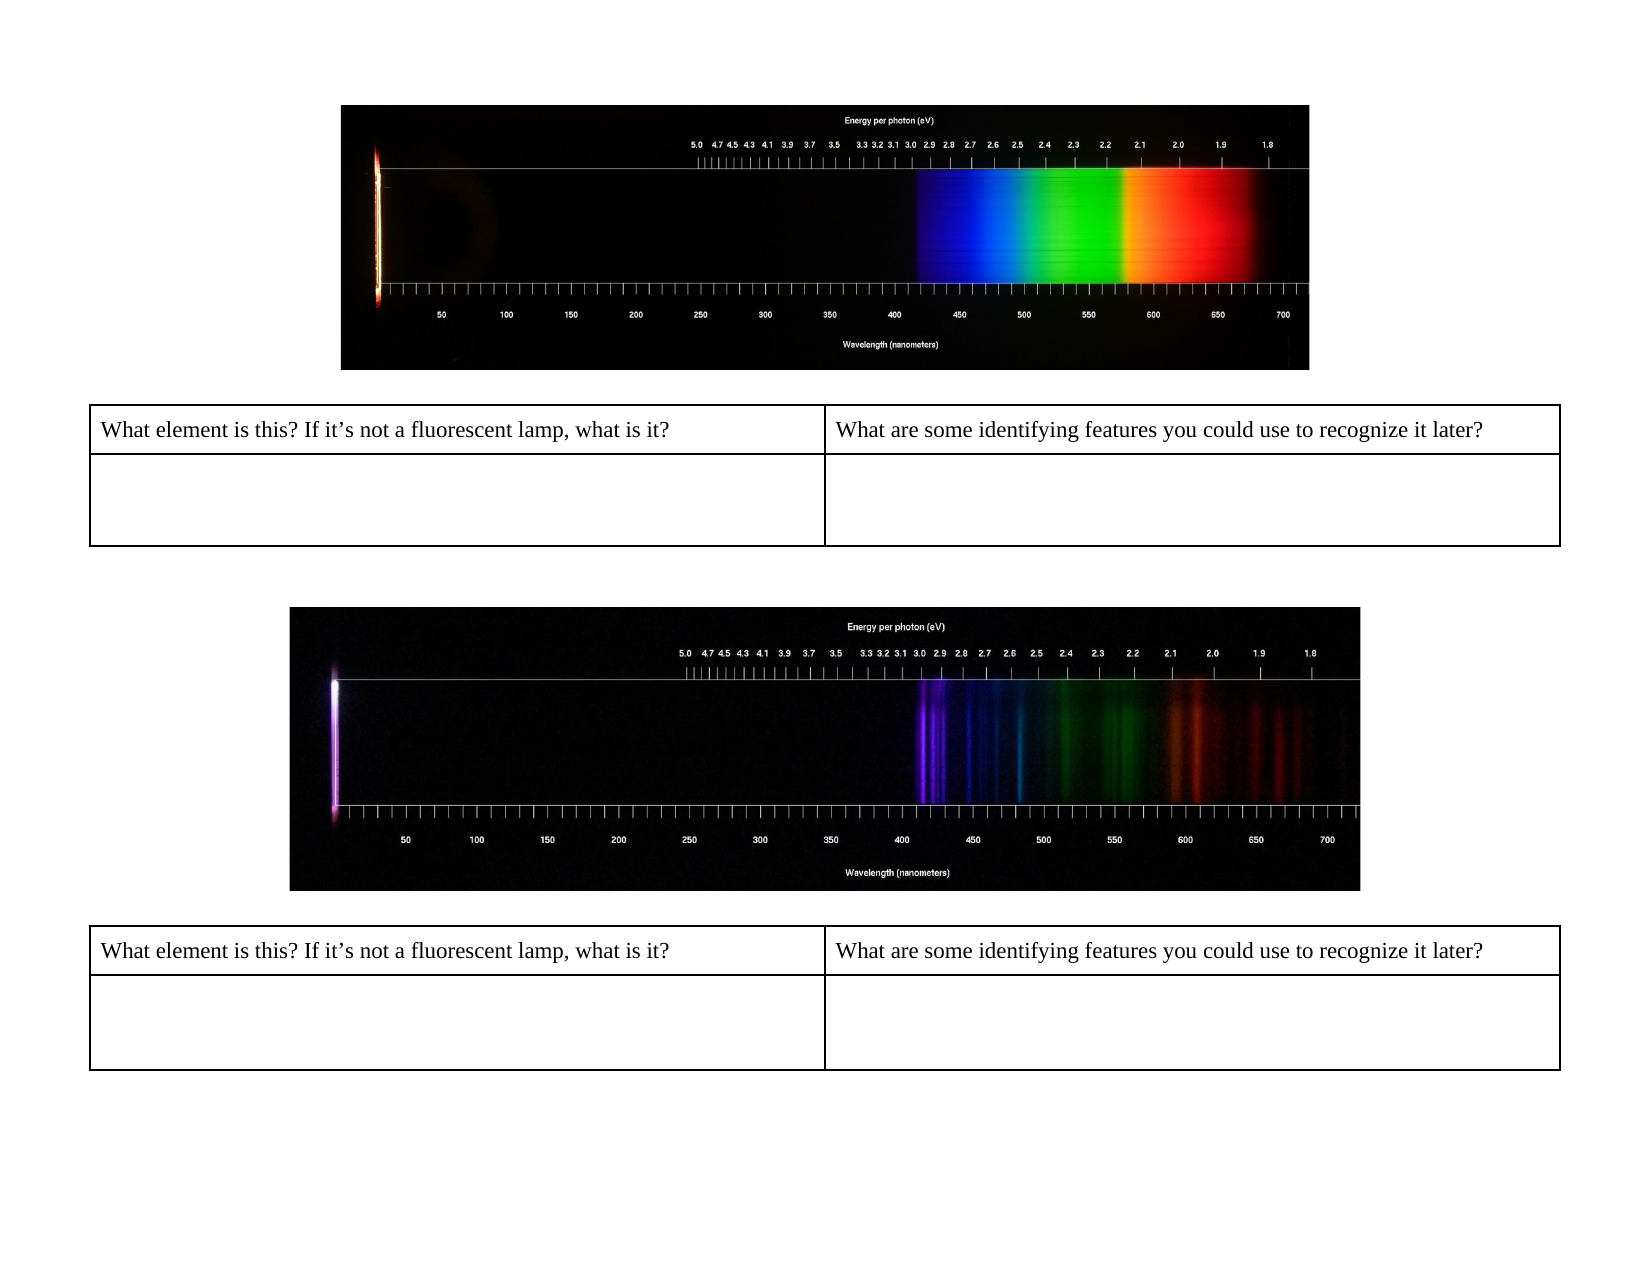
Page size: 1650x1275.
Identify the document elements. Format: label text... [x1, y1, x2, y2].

table_cell [91, 976, 824, 1069]
table_cell [826, 976, 1559, 1069]
table_header What element is this? If it’s not a fluorescent lamp, what is it? [91, 406, 824, 453]
table_cell [826, 455, 1559, 545]
table_header What are some identifying features you could use to recognize it later? [826, 406, 1559, 453]
table_header What are some identifying features you could use to recognize it later? [826, 927, 1559, 974]
picture [340, 105, 1310, 370]
picture [289, 607, 1361, 891]
table_cell [91, 455, 824, 545]
table_header What element is this? If it’s not a fluorescent lamp, what is it? [91, 927, 824, 974]
